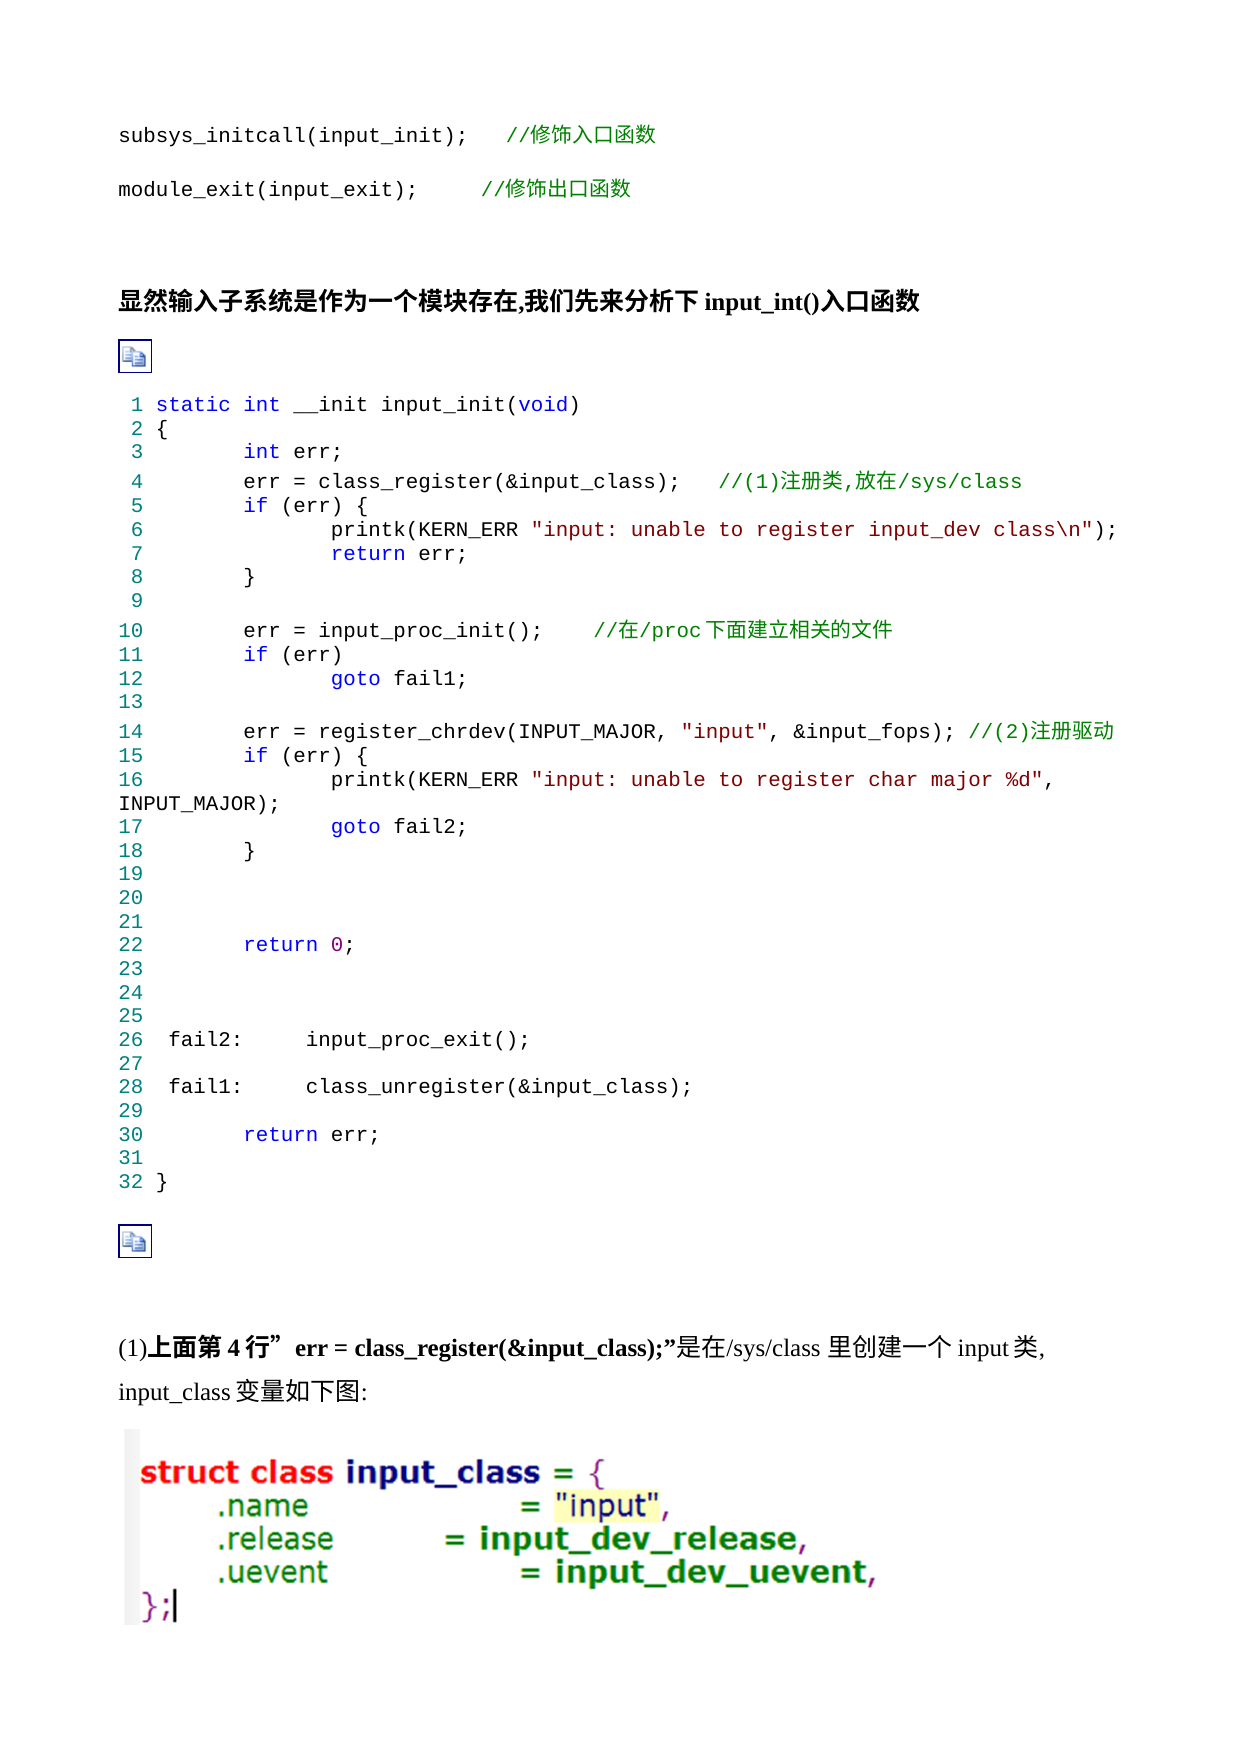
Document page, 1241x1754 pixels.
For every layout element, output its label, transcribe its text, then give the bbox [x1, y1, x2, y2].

text 13 [118, 691, 1122, 715]
text 1 static int __init input_init(void) [118, 394, 1122, 417]
text 17 goto fail2; [118, 816, 1122, 840]
text module_exit(input_exit); //修饰出口函数 [118, 172, 1122, 203]
text 2 { [118, 417, 1122, 441]
text 3 int err; [118, 441, 1122, 465]
text 31 [118, 1147, 1122, 1171]
text 20 [118, 887, 1122, 911]
text (1)上面第4行”err = class_register(&input_class);”是在/sys/class 里创建一个 input类, input_class变量如下图: [118, 1328, 1122, 1407]
text 32 } [118, 1171, 1122, 1194]
text 显然输入子系统是作为一个模块存在,我们先来分析下input_int()入口函数 [118, 281, 1122, 317]
text 4 err = class_register(&input_class); //(1)注册类,放在/sys/class [118, 465, 1122, 495]
text 9 [118, 590, 1122, 613]
picture [120, 341, 151, 372]
text 22 return 0; [118, 934, 1122, 958]
text 11 if (err) [118, 644, 1122, 667]
text 6 printk(KERN_ERR "input: unable to register input_dev class\n"); [118, 519, 1122, 542]
text 5 if (err) { [118, 495, 1122, 519]
text 10 err = input_proc_init(); //在/proc下面建立相关的文件 [118, 613, 1122, 644]
text 14 err = register_chrdev(INPUT_MAJOR, "input", &input_fops); //(2)注册驱动 [118, 715, 1122, 745]
text 24 [118, 982, 1122, 1005]
picture [120, 1226, 151, 1257]
text 23 [118, 958, 1122, 982]
text subsys_initcall(input_init); //修饰入口函数 [118, 118, 1122, 148]
text 15 if (err) { [118, 745, 1122, 769]
text 19 [118, 863, 1122, 887]
text 30 return err; [118, 1123, 1122, 1147]
text 8 } [118, 566, 1122, 590]
text 26 fail2: input_proc_exit(); [118, 1029, 1122, 1053]
text 16 printk(KERN_ERR "input: unable to register char major %d", INPUT_MAJOR); [118, 769, 1122, 816]
text 25 [118, 1005, 1122, 1029]
picture [124, 1429, 1047, 1625]
text 27 [118, 1053, 1122, 1076]
text 7 return err; [118, 542, 1122, 566]
text 28 fail1: class_unregister(&input_class); [118, 1076, 1122, 1100]
text 21 [118, 911, 1122, 934]
text 29 [118, 1100, 1122, 1123]
text 12 goto fail1; [118, 667, 1122, 691]
text 18 } [118, 840, 1122, 863]
